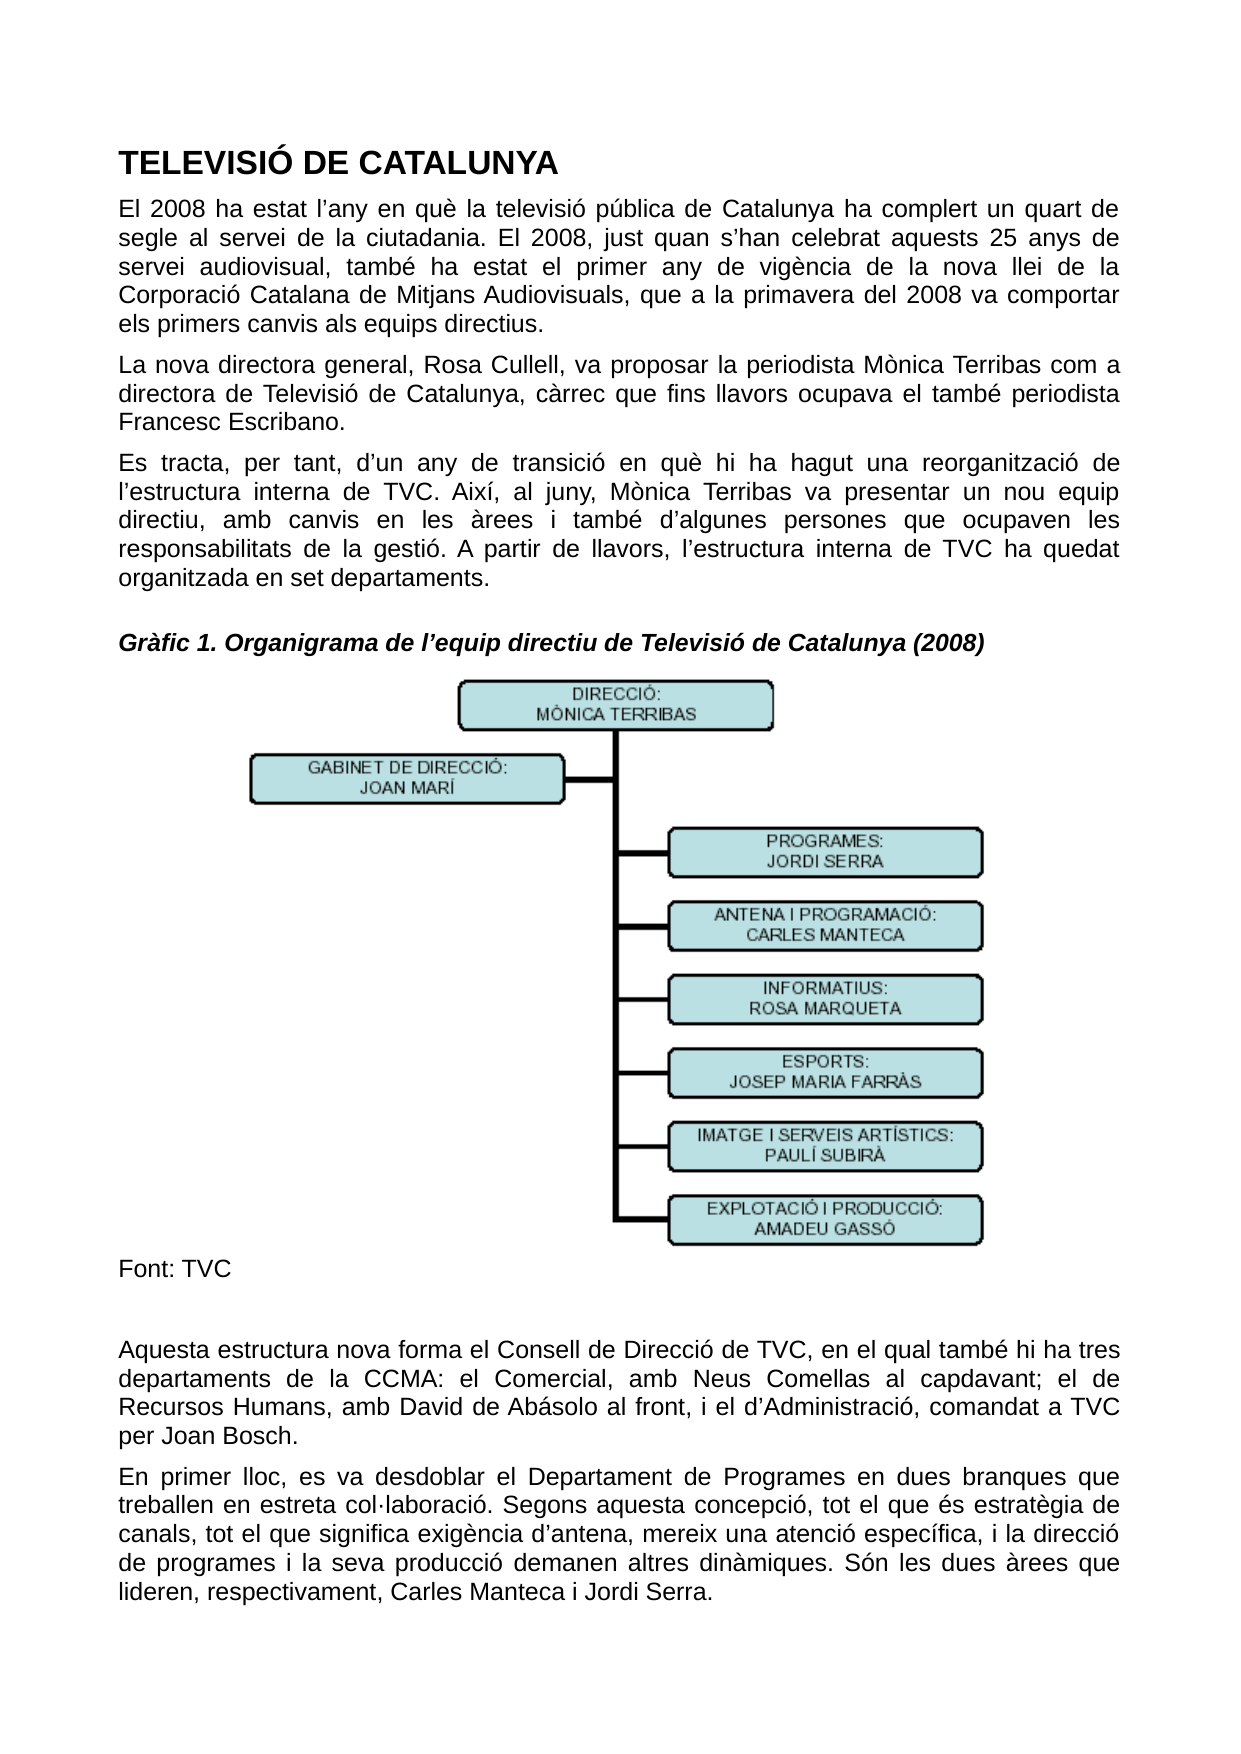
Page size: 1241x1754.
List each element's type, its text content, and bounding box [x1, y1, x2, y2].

text Font: TVC [118, 669, 1122, 1282]
subtitle Gràfic 1. Organigrama de l’equip directiu de Televisió de Catalunya (2008) [118, 628, 1122, 657]
text En primer lloc, es va desdoblar el Departament de Programes en dues branques que treballen en estreta col·laboració. Segons aquesta concepció, tot el que és estratègia de canals, tot el que significa exigència d’antena, mereix una atenció específica, i la direcció de programes i la seva producció demanen altres dinàmiques. Són les dues àrees que lideren, respectivament, Carles Manteca i Jordi Serra. [118, 1462, 1122, 1605]
text Aquesta estructura nova forma el Consell de Direcció de TVC, en el qual també hi ha tres departaments de la CCMA: el Comercial, amb Neus Comellas al capdavant; el de Recursos Humans, amb David de Abásolo al front, i el d’Administració, comandat a TVC per Joan Bosch. [118, 1335, 1122, 1450]
text Es tracta, per tant, d’un any de transició en què hi ha hagut una reorganització de l’estructura interna de TVC. Així, al juny, Mònica Terribas va presentar un nou equip directiu, amb canvis en les àrees i també d’algunes persones que ocupaven les responsabilitats de la gestió. A partir de llavors, l’estructura interna de TVC ha quedat organitzada en set departaments. [118, 448, 1122, 592]
subtitle TELEVISIÓ DE CATALUNYA [118, 143, 1122, 182]
picture [245, 669, 995, 1254]
text El 2008 ha estat l’any en què la televisió pública de Catalunya ha complert un quart de segle al servei de la ciutadania. El 2008, just quan s’han celebrat aquests 25 anys de servei audiovisual, també ha estat el primer any de vigència de la nova llei de la Corporació Catalana de Mitjans Audiovisuals, que a la primavera del 2008 va comportar els primers canvis als equips directius. [118, 194, 1122, 338]
text La nova directora general, Rosa Cullell, va proposar la periodista Mònica Terribas com a directora de Televisió de Catalunya, càrrec que fins llavors ocupava el també periodista Francesc Escribano. [118, 350, 1122, 436]
